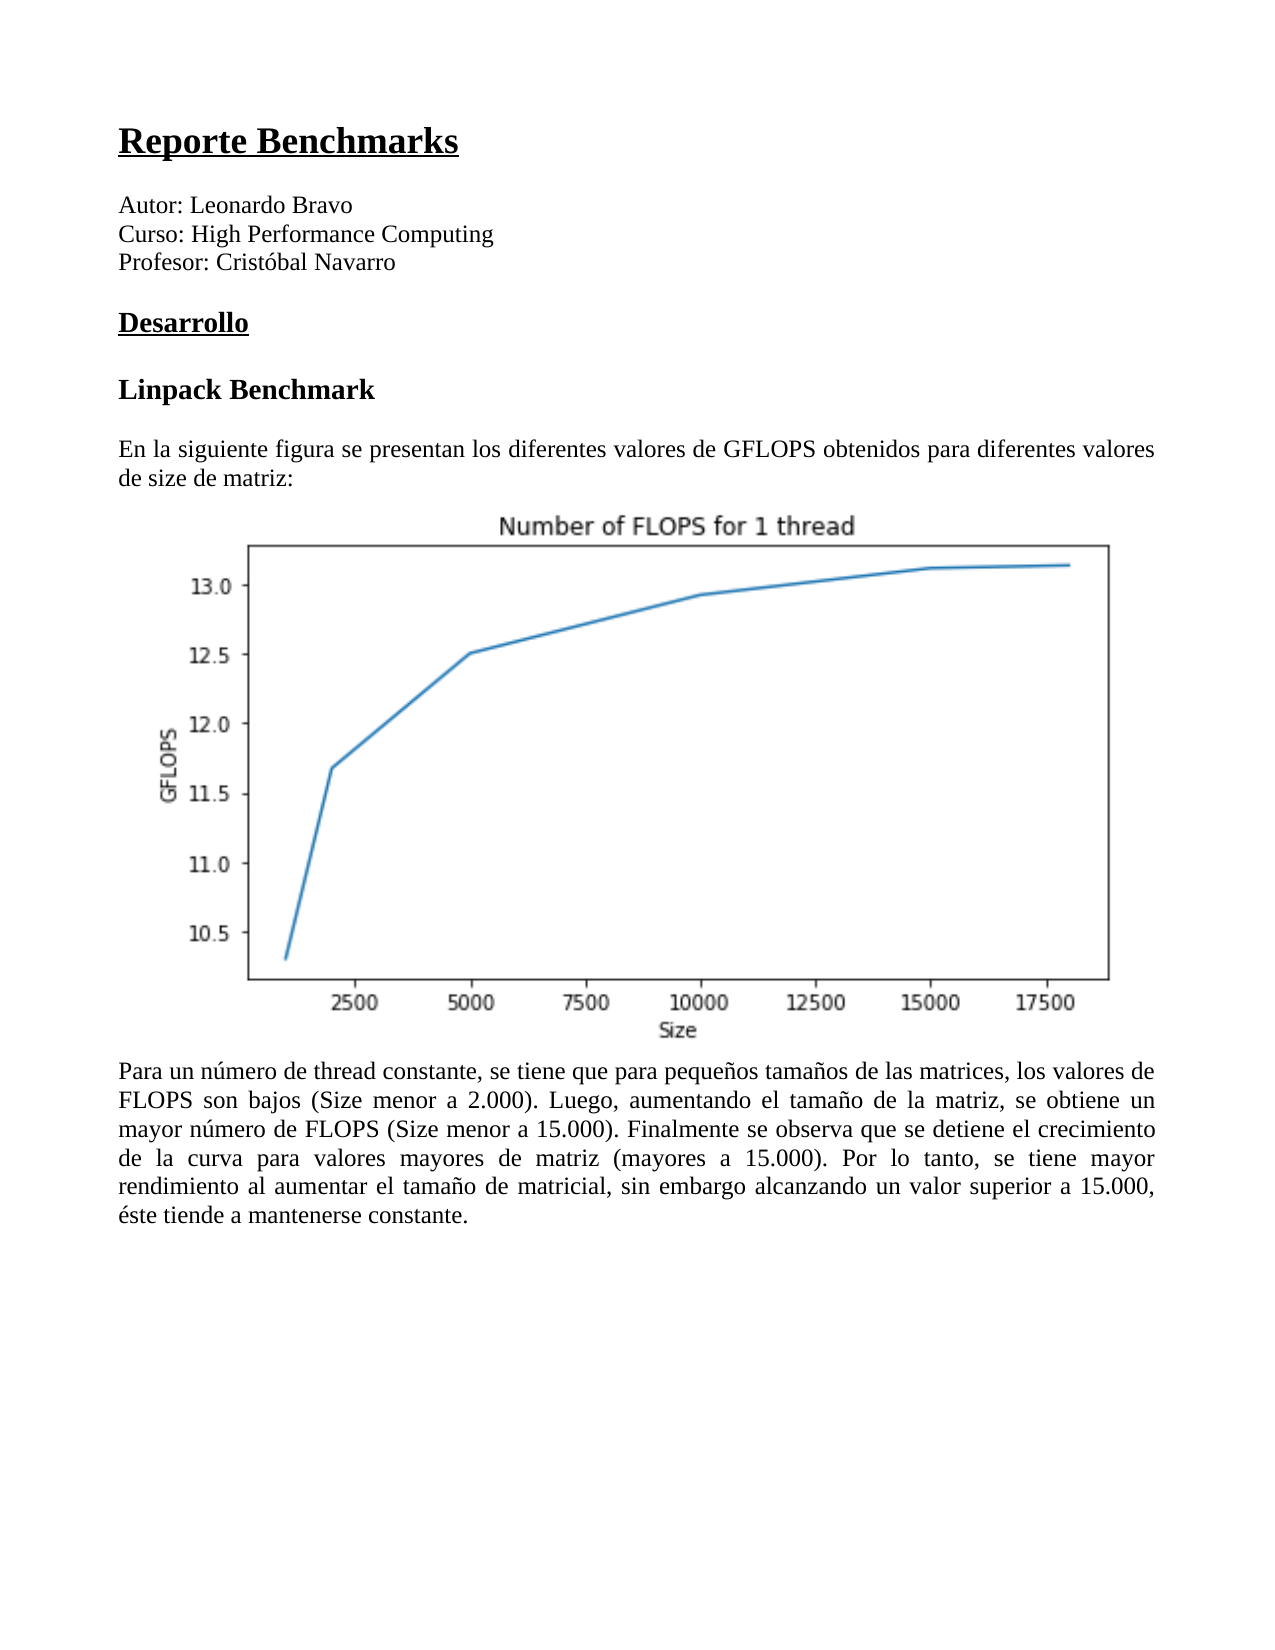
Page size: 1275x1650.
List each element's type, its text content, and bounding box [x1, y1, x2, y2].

picture [147, 502, 1128, 1054]
text Autor: Leonardo Bravo [118, 190, 1157, 219]
text Linpack Benchmark [118, 372, 1157, 406]
text Reporte Benchmarks [118, 118, 1157, 161]
text Profesor: Cristóbal Navarro [118, 247, 1157, 276]
text Curso: High Performance Computing [118, 219, 1157, 247]
text En la siguiente figura se presentan los diferentes valores de GFLOPS obtenidos para diferentes valores de size de matriz: [118, 434, 1157, 492]
text Para un número de thread constante, se tiene que para pequeños tamaños de las matrices, los valores de FLOPS son bajos (Size menor a 2.000). Luego, aumentando el tamaño de la matriz, se obtiene un mayor número de FLOPS (Size menor a 15.000). Finalmente se observa que se detiene el crecimiento de la curva para valores mayores de matriz (mayores a 15.000). Por lo tanto, se tiene mayor rendimiento al aumentar el tamaño de matricial, sin embargo alcanzando un valor superior a 15.000, éste tiende a mantenerse constante. [118, 492, 1157, 1229]
text Desarrollo [118, 305, 1157, 338]
